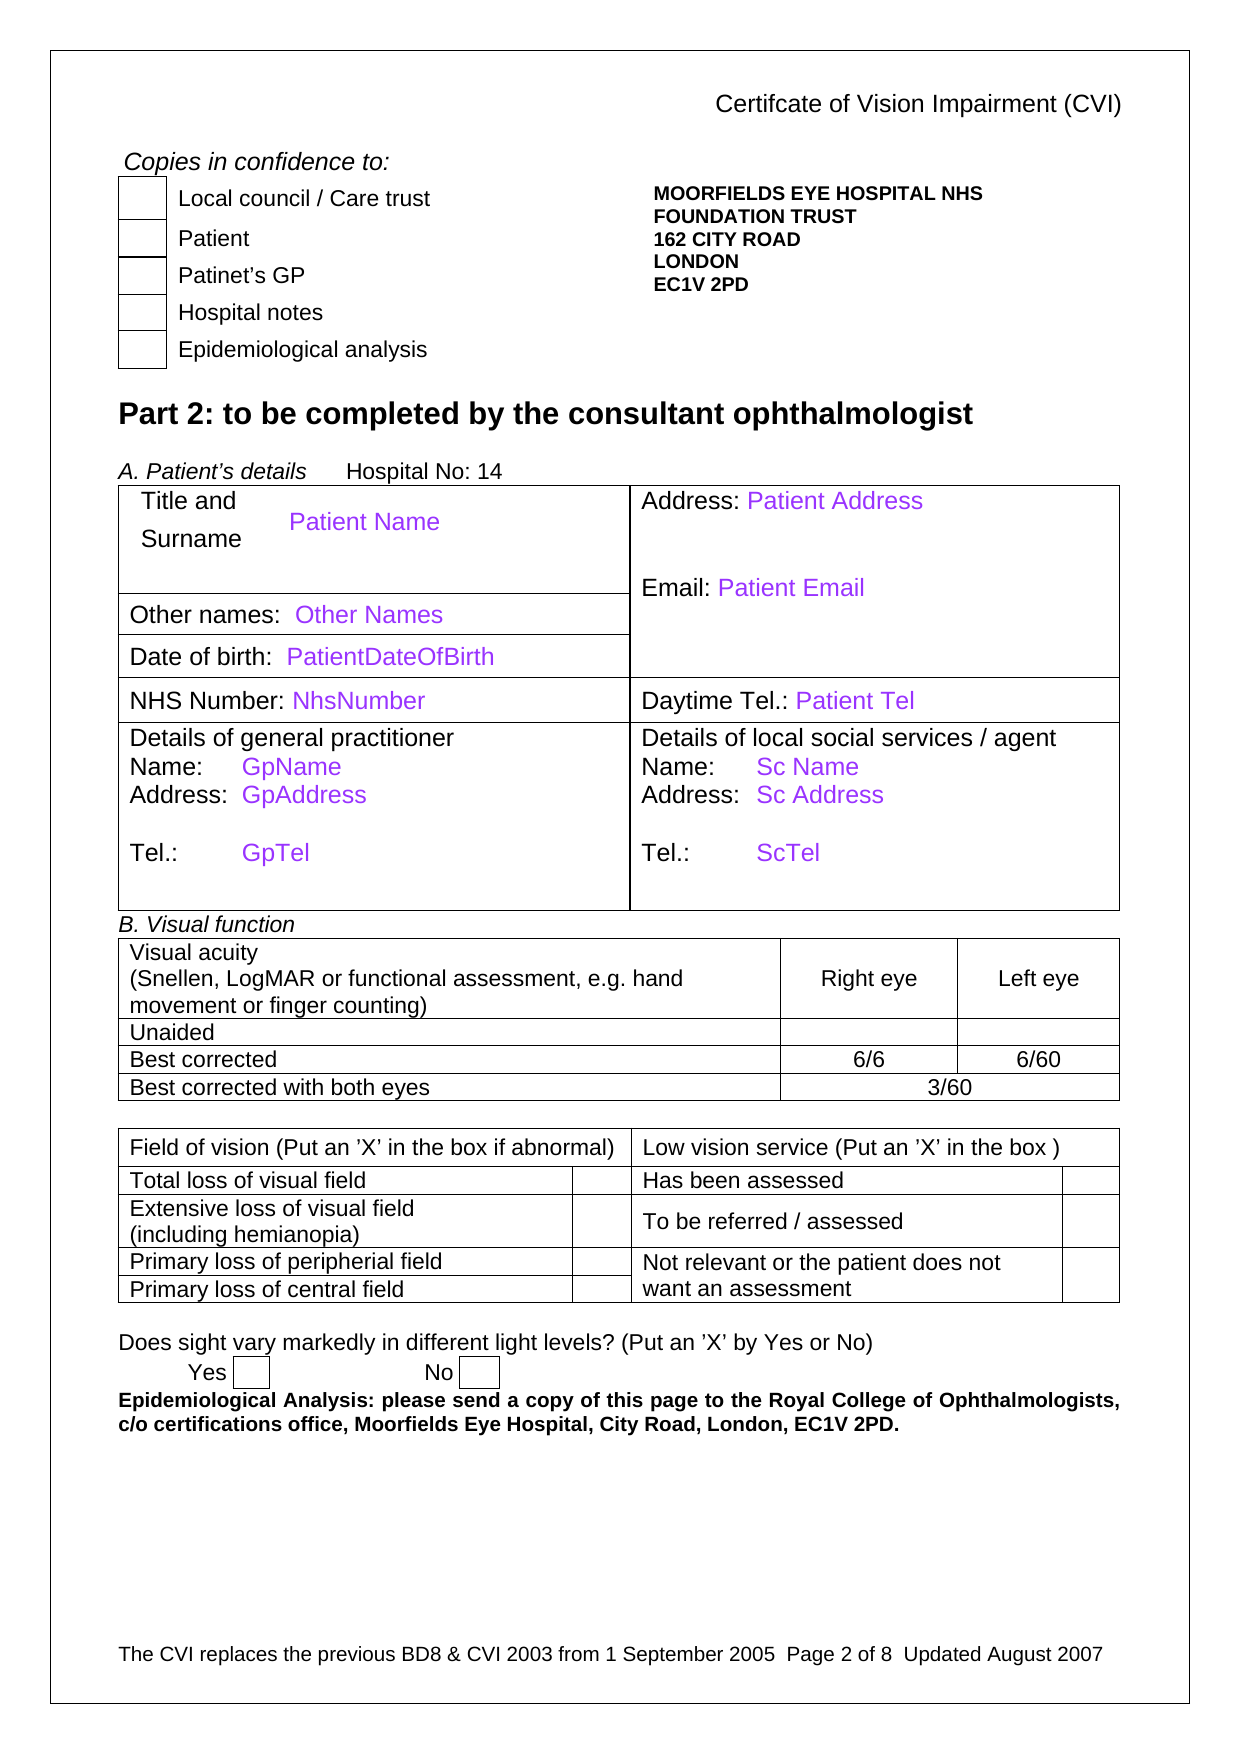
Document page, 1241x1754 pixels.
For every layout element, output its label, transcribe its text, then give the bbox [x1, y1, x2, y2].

table_cell Best corrected [119, 1046, 780, 1073]
text A. Patient’s details Hospital No: 14 [118, 457, 1122, 485]
table_cell Primary loss of central field [119, 1276, 572, 1302]
table_cell [119, 258, 166, 294]
table_header Right eye [781, 939, 957, 1018]
table_header [119, 486, 629, 593]
table_cell NHS Number: NhsNumber [119, 678, 629, 722]
text Epidemiological Analysis: please send a copy of this page to the Royal College of Ophthalmologists, c/o certifications office, Moorfields Eye Hospital, City Road, London, EC1V 2PD. [118, 1388, 1122, 1436]
table_cell [1063, 1167, 1119, 1193]
table_cell To be referred / assessed [632, 1195, 1062, 1247]
table_cell [573, 1248, 631, 1274]
text Copies in confidence to: [118, 147, 1122, 370]
table_cell 6/60 [958, 1046, 1119, 1073]
table_cell [958, 1019, 1119, 1045]
table_cell [119, 331, 166, 368]
table_cell Hospital notes [167, 294, 518, 330]
table_cell Epidemiological analysis [167, 330, 518, 368]
table_cell [119, 295, 166, 330]
table_header [234, 1357, 269, 1388]
text Part 2: to be completed by the consultant ophthalmologist [118, 395, 1122, 431]
table_cell [1063, 1248, 1119, 1302]
text 162 CITY ROAD [653, 227, 1104, 250]
table_header Left eye [958, 939, 1119, 1018]
table_cell Total loss of visual field [119, 1167, 572, 1193]
table_header Low vision service (Put an ’X’ in the box ) [632, 1129, 1119, 1166]
table_cell Patinet’s GP [167, 256, 518, 294]
table_header Title and [129, 486, 278, 522]
table_header [460, 1357, 499, 1388]
text FOUNDATION TRUST [653, 205, 1104, 227]
table_cell Surname [129, 522, 278, 556]
table_cell Details of general practitioner Name: GpName Address: GpAddress Tel.: GpTel [119, 723, 629, 910]
table_cell 3/60 [781, 1074, 1119, 1100]
table_cell 6/6 [781, 1046, 957, 1073]
table_cell Daytime Tel.: Patient Tel [631, 678, 1119, 722]
table_header Visual acuity (Snellen, LogMAR or functional assessment, e.g. hand movement or finger counting) [119, 939, 780, 1018]
text LONDON [653, 250, 1104, 273]
table_cell Has been assessed [632, 1167, 1062, 1193]
table_cell Extensive loss of visual field (including hemianopia) [119, 1195, 572, 1247]
table_header Patient Name [278, 486, 618, 556]
table_cell Not relevant or the patient does not want an assessment [632, 1248, 1062, 1302]
text B. Visual function [118, 911, 1122, 938]
table_cell Patient [167, 219, 518, 256]
table_header Field of vision (Put an ’X’ in the box if abnormal) [119, 1129, 631, 1166]
text EC1V 2PD [653, 273, 1104, 296]
table_header Local council / Care trust [167, 176, 518, 219]
table_cell Best corrected with both eyes [119, 1074, 780, 1100]
table_header No [270, 1356, 459, 1388]
table_cell [573, 1276, 631, 1302]
table_cell [119, 220, 166, 256]
table_header [119, 177, 166, 219]
table_header Yes [117, 1356, 233, 1388]
table_cell Other names: Other Names [119, 594, 629, 634]
text Does sight vary markedly in different light levels? (Put an ’X’ by Yes or No) [118, 1329, 1122, 1356]
table_cell [573, 1195, 631, 1247]
table_cell [1063, 1195, 1119, 1247]
table_cell [573, 1167, 631, 1193]
table_cell Date of birth: PatientDateOfBirth [119, 635, 629, 677]
text MOORFIELDS EYE HOSPITAL NHS [653, 182, 1104, 205]
table_cell [781, 1019, 957, 1045]
table_cell Details of local social services / agent Name: Sc Name Address: Sc Address Tel.: ScTel [631, 723, 1119, 910]
table_cell Primary loss of peripherial field [119, 1248, 572, 1274]
table_header Address: Patient Address Email: Patient Email [631, 486, 1119, 677]
table_cell Unaided [119, 1019, 780, 1045]
